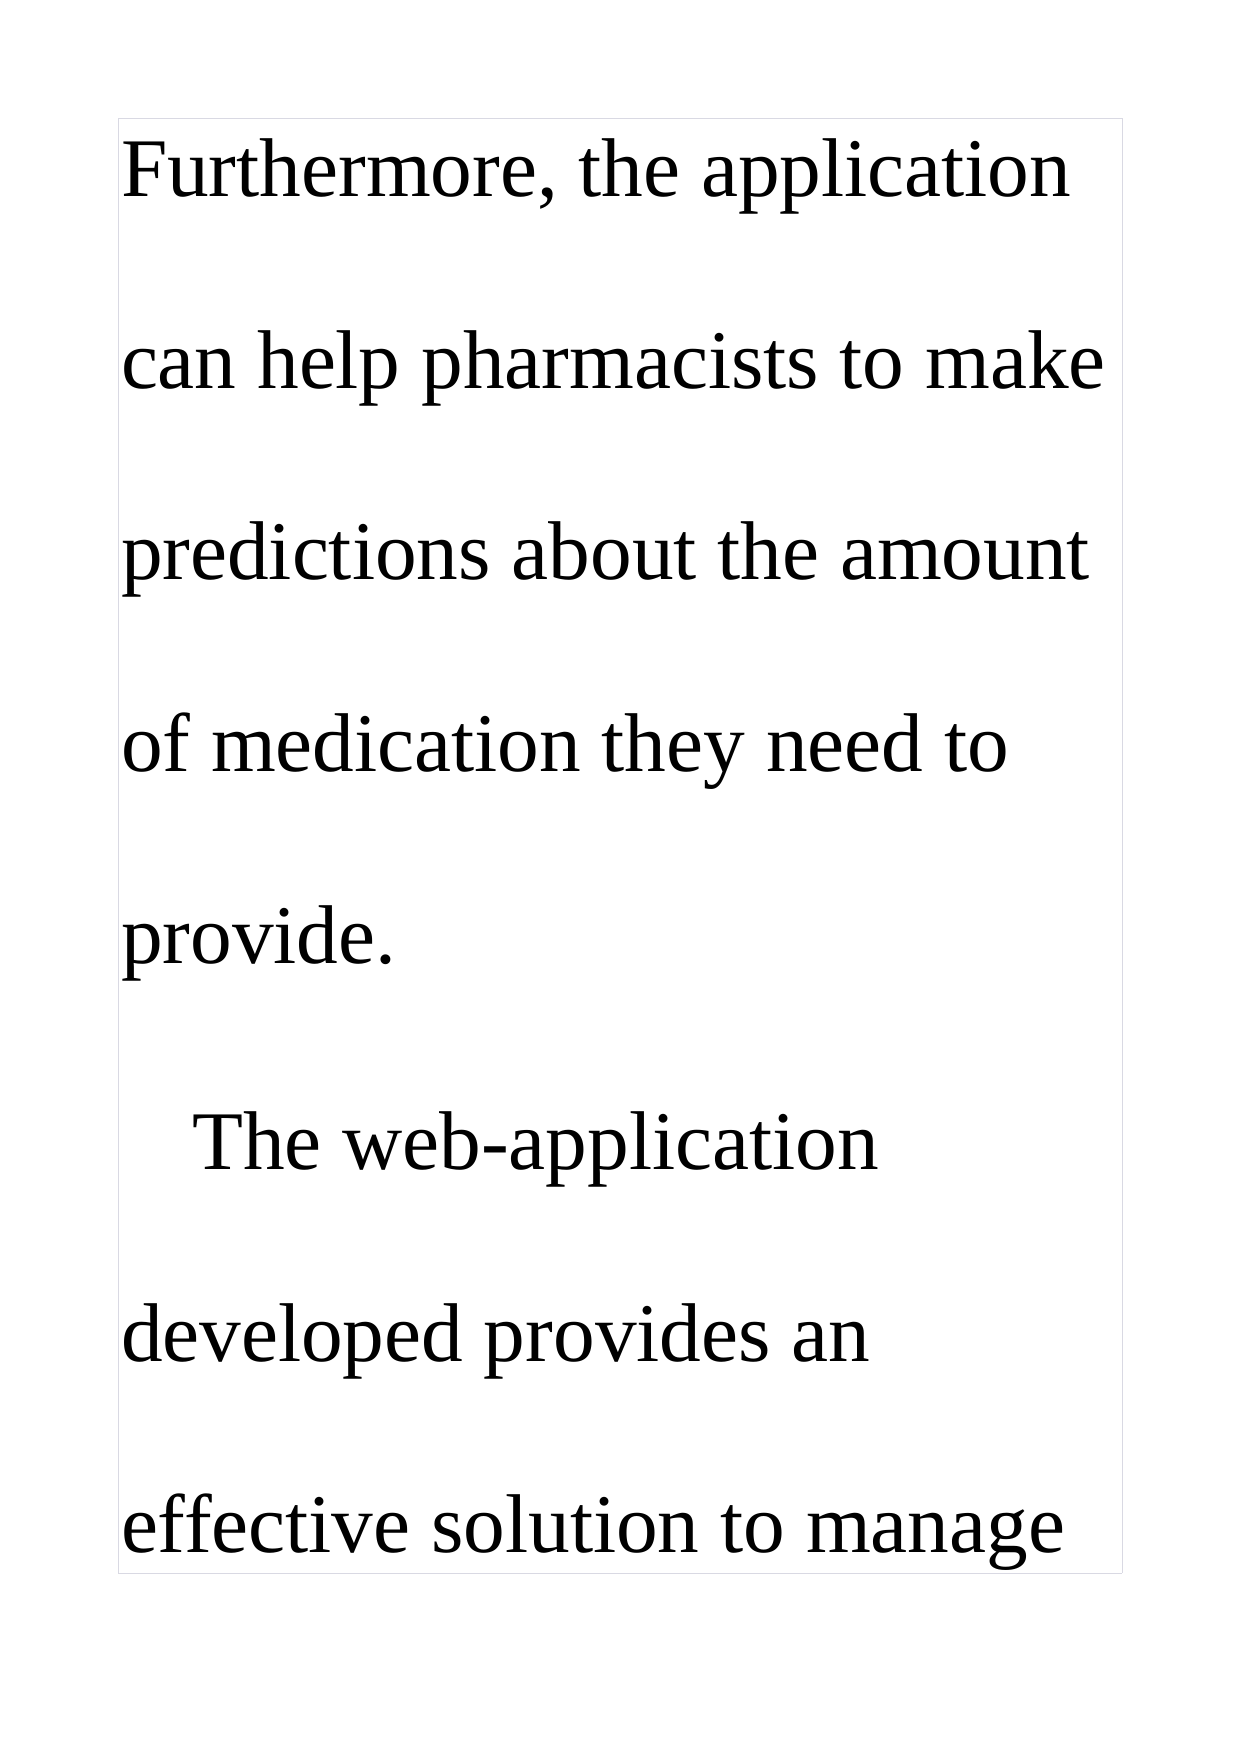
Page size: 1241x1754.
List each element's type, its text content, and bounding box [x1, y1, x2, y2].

text Furthermore, the application can help pharmacists to make predictions about the amount of medication they need to provide. [119, 119, 1122, 981]
text The web-application developed provides an effective solution to manage [119, 1091, 1122, 1573]
